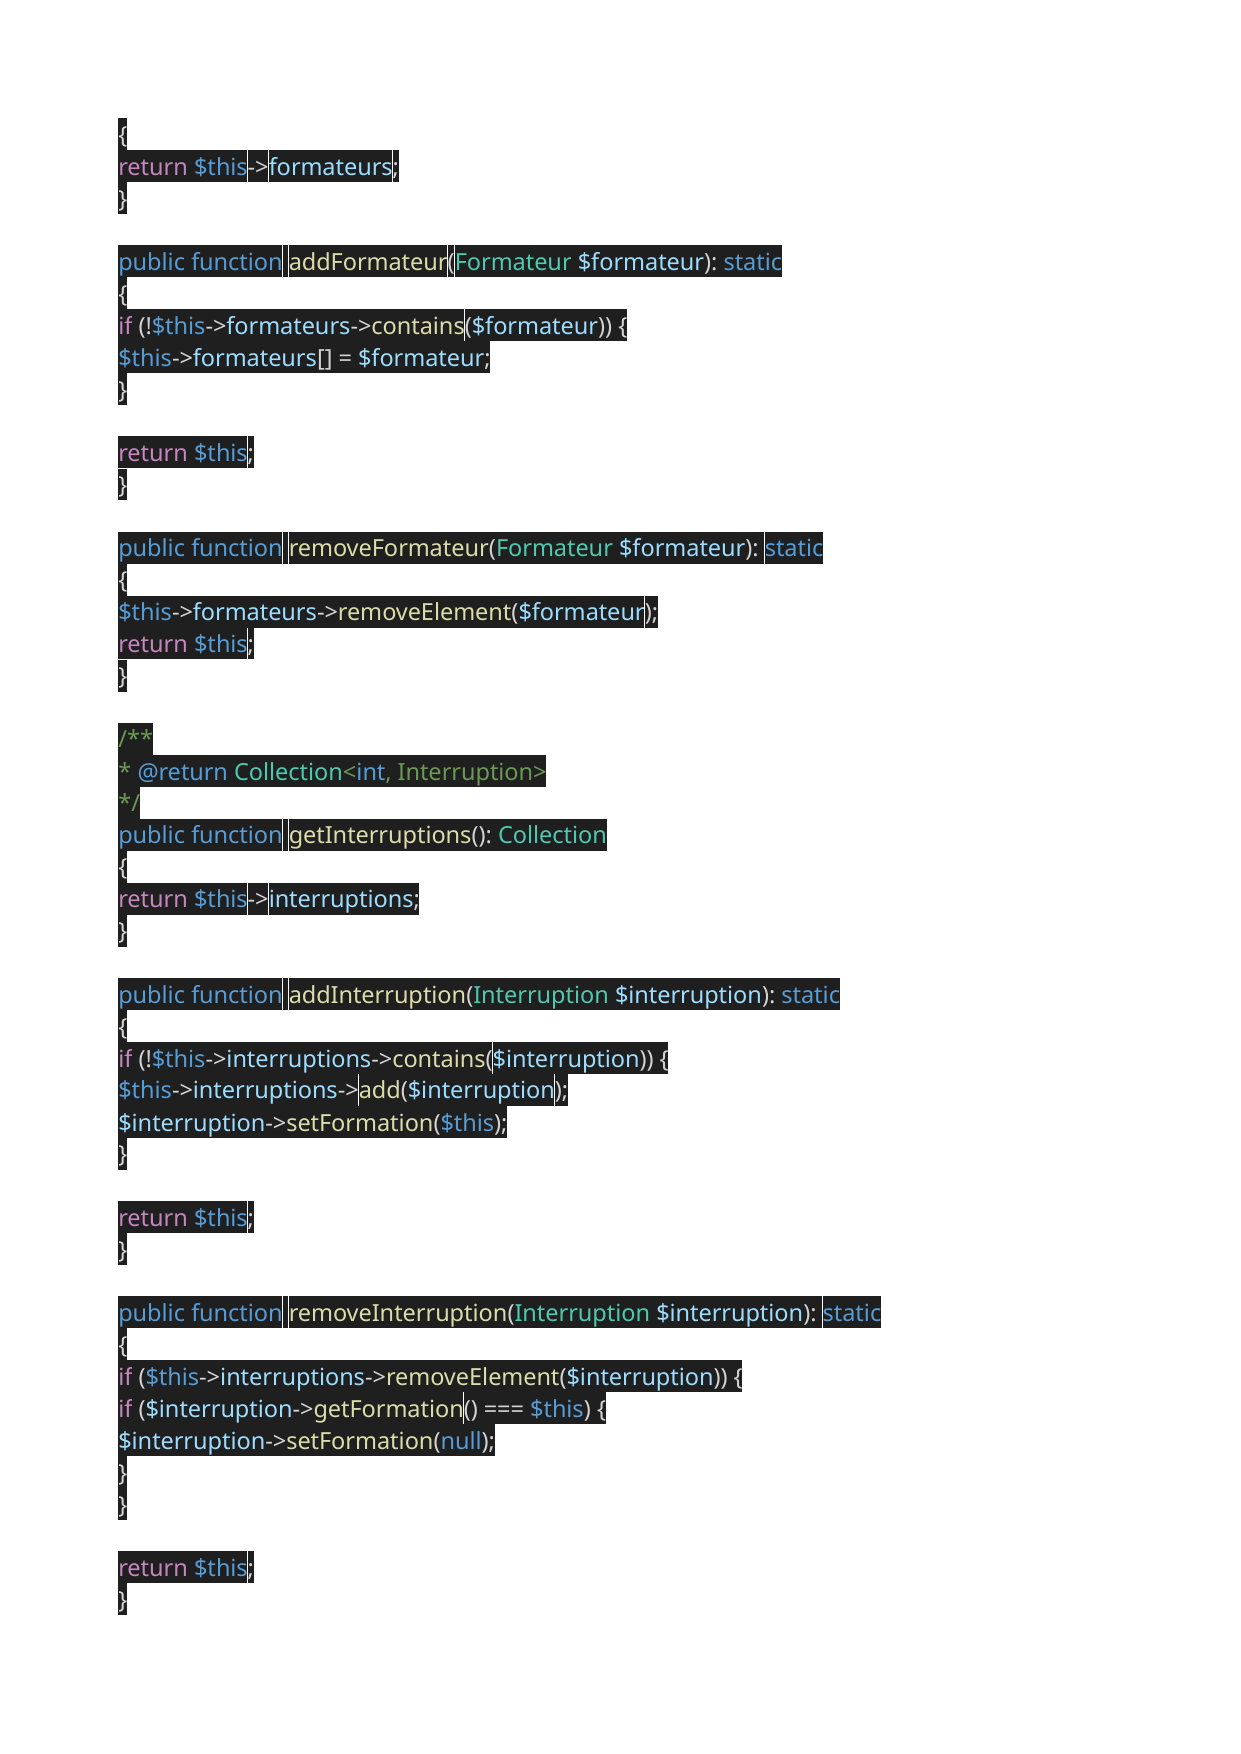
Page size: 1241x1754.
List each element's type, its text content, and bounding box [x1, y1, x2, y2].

text return $this->interruptions; [118, 883, 1122, 915]
text } [118, 1583, 1122, 1615]
text { [118, 1328, 1122, 1360]
text */ [118, 787, 1122, 819]
text $this->formateurs->removeElement($formateur); [118, 596, 1122, 628]
text * @return Collection<int, Interruption> [118, 755, 1122, 787]
text public function addInterruption(Interruption $interruption): static [118, 978, 1122, 1010]
text } [118, 373, 1122, 405]
text { [118, 564, 1122, 596]
text if (!$this->formateurs->contains($formateur)) { [118, 309, 1122, 341]
text return $this->formateurs; [118, 150, 1122, 182]
text return $this; [118, 628, 1122, 659]
text } [118, 1138, 1122, 1170]
text /** [118, 723, 1122, 755]
text public function getInterruptions(): Collection [118, 819, 1122, 851]
text public function removeInterruption(Interruption $interruption): static [118, 1296, 1122, 1328]
text public function removeFormateur(Formateur $formateur): static [118, 532, 1122, 564]
text } [118, 468, 1122, 500]
text { [118, 118, 1122, 150]
text return $this; [118, 436, 1122, 468]
text } [118, 1488, 1122, 1520]
text return $this; [118, 1551, 1122, 1583]
text $this->interruptions->add($interruption); [118, 1074, 1122, 1106]
text { [118, 851, 1122, 883]
text { [118, 1010, 1122, 1042]
text return $this; [118, 1201, 1122, 1233]
text } [118, 182, 1122, 214]
text $this->formateurs[] = $formateur; [118, 341, 1122, 373]
text if ($this->interruptions->removeElement($interruption)) { [118, 1360, 1122, 1392]
text if (!$this->interruptions->contains($interruption)) { [118, 1042, 1122, 1074]
text } [118, 915, 1122, 947]
text $interruption->setFormation($this); [118, 1106, 1122, 1138]
text } [118, 1233, 1122, 1265]
text public function addFormateur(Formateur $formateur): static [118, 245, 1122, 277]
text } [118, 659, 1122, 692]
text if ($interruption->getFormation() === $this) { [118, 1392, 1122, 1424]
text $interruption->setFormation(null); [118, 1424, 1122, 1456]
text { [118, 277, 1122, 309]
text } [118, 1456, 1122, 1488]
